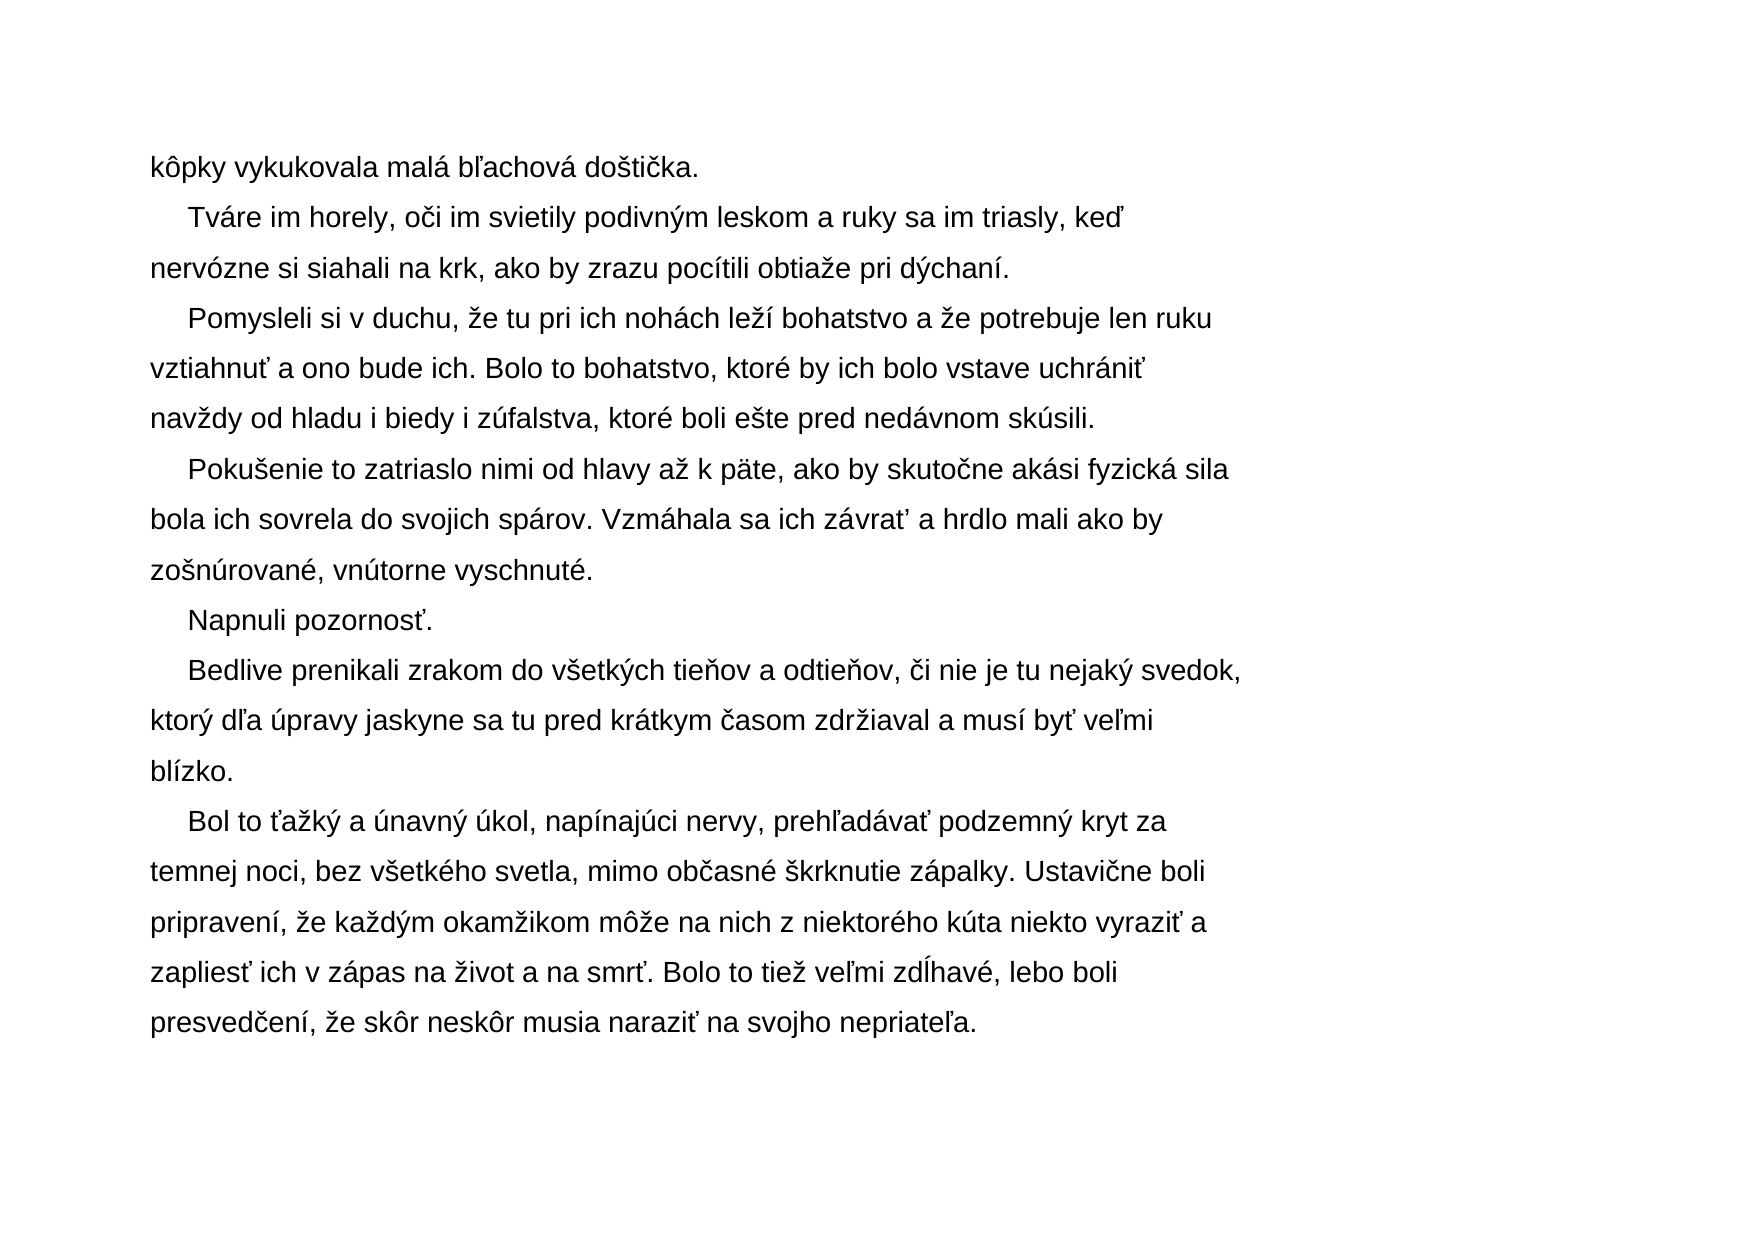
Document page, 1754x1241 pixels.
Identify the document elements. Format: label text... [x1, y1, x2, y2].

text Bedlive prenikali zrakom do všetkých tieňov a odtieňov, či nie je tu nejaký svedok, ktorý dľa úpravy jaskyne sa tu pred krátkym časom zdr­žiaval a musí byť veľmi blízko. [150, 653, 1243, 787]
text kôpky vykukovala malá bľachová doštička. [150, 150, 1243, 183]
text Pomysleli si v duchu, že tu pri ich nohách leží bohatstvo a že potrebuje len ruku vztiahnuť a ono bude ich. Bolo to bohatstvo, ktoré by ich bolo vstave uchrániť navždy od hladu i biedy i zúfalstva, ktoré boli ešte pred nedávnom skúsili. [150, 301, 1243, 435]
text Bol to ťažký a únavný úkol, napínajúci nervy, prehľadávať podzemný kryt za temnej noci, bez všetkého svetla, mimo občasné škrknutie zápalky. Ustavične boli pripravení, že každým okamžikom môže na nich z niektorého kúta niekto vyraziť a zapliesť ich v zápas na život a na smrť. Bolo to tiež veľmi zdĺhavé, lebo boli presvedčení, že skôr neskôr musia naraziť na svojho nepriateľa. [150, 804, 1243, 1039]
text Napnuli pozornosť. [150, 603, 1243, 636]
text Pokušenie to zatriaslo nimi od hlavy až k päte, ako by skutočne akási fyzická sila bola ich sovrela do svojich spárov. Vzmáhala sa ich zá­vrat’ a hrdlo mali ako by zošnúrované, vnútorne vyschnuté. [150, 452, 1243, 586]
text Tváre im horely, oči im svietily podivným leskom a ruky sa im triasly, keď nervózne si sia­hali na krk, ako by zrazu pocítili obtiaže pri dýchaní. [150, 200, 1243, 284]
